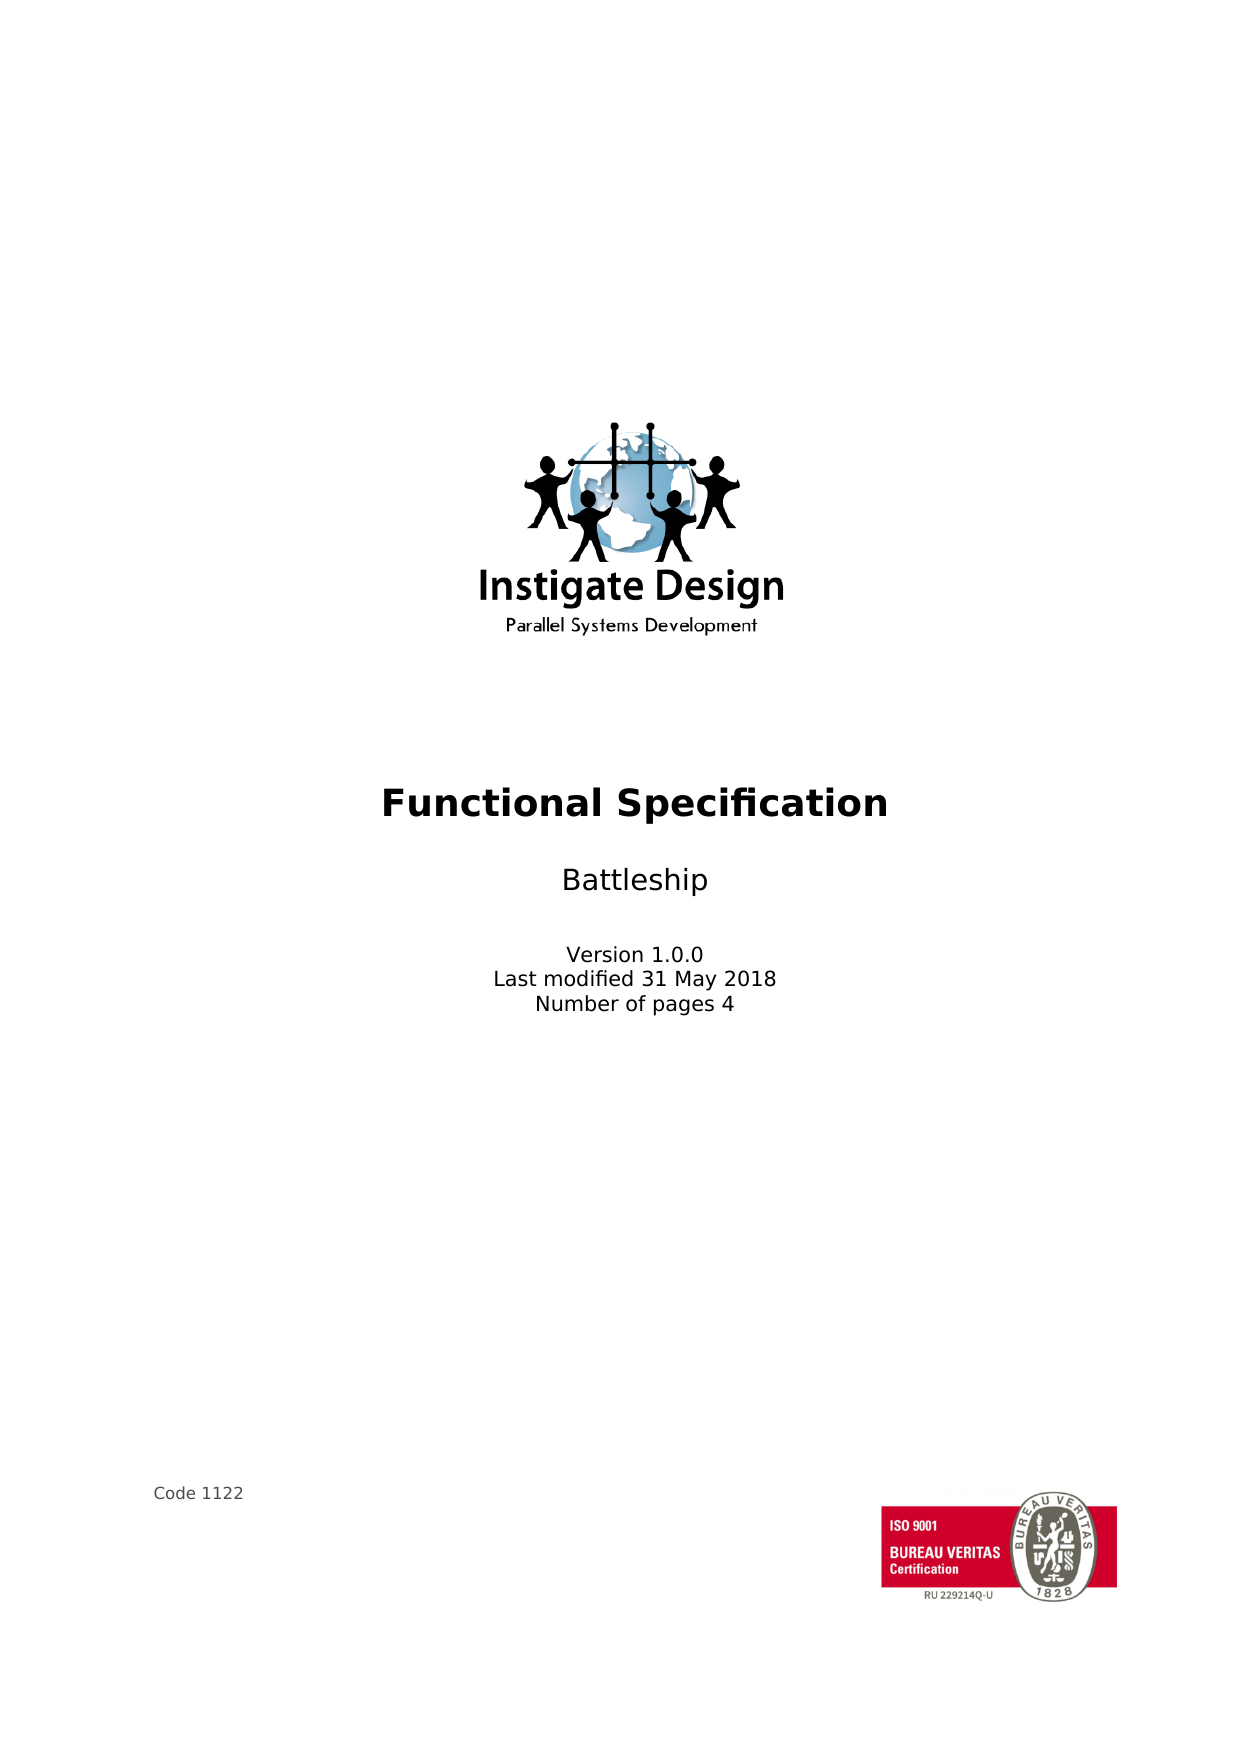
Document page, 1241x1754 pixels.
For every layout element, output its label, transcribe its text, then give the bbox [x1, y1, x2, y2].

subtitle Battleship [148, 863, 1122, 897]
picture [465, 361, 805, 701]
title Functional Specification [148, 782, 1122, 825]
picture [881, 1483, 1117, 1607]
text Last modified 31 May 2018 [148, 967, 1122, 992]
text Number of pages 4 [148, 992, 1122, 1016]
text Version 1.0.0 [148, 943, 1122, 967]
